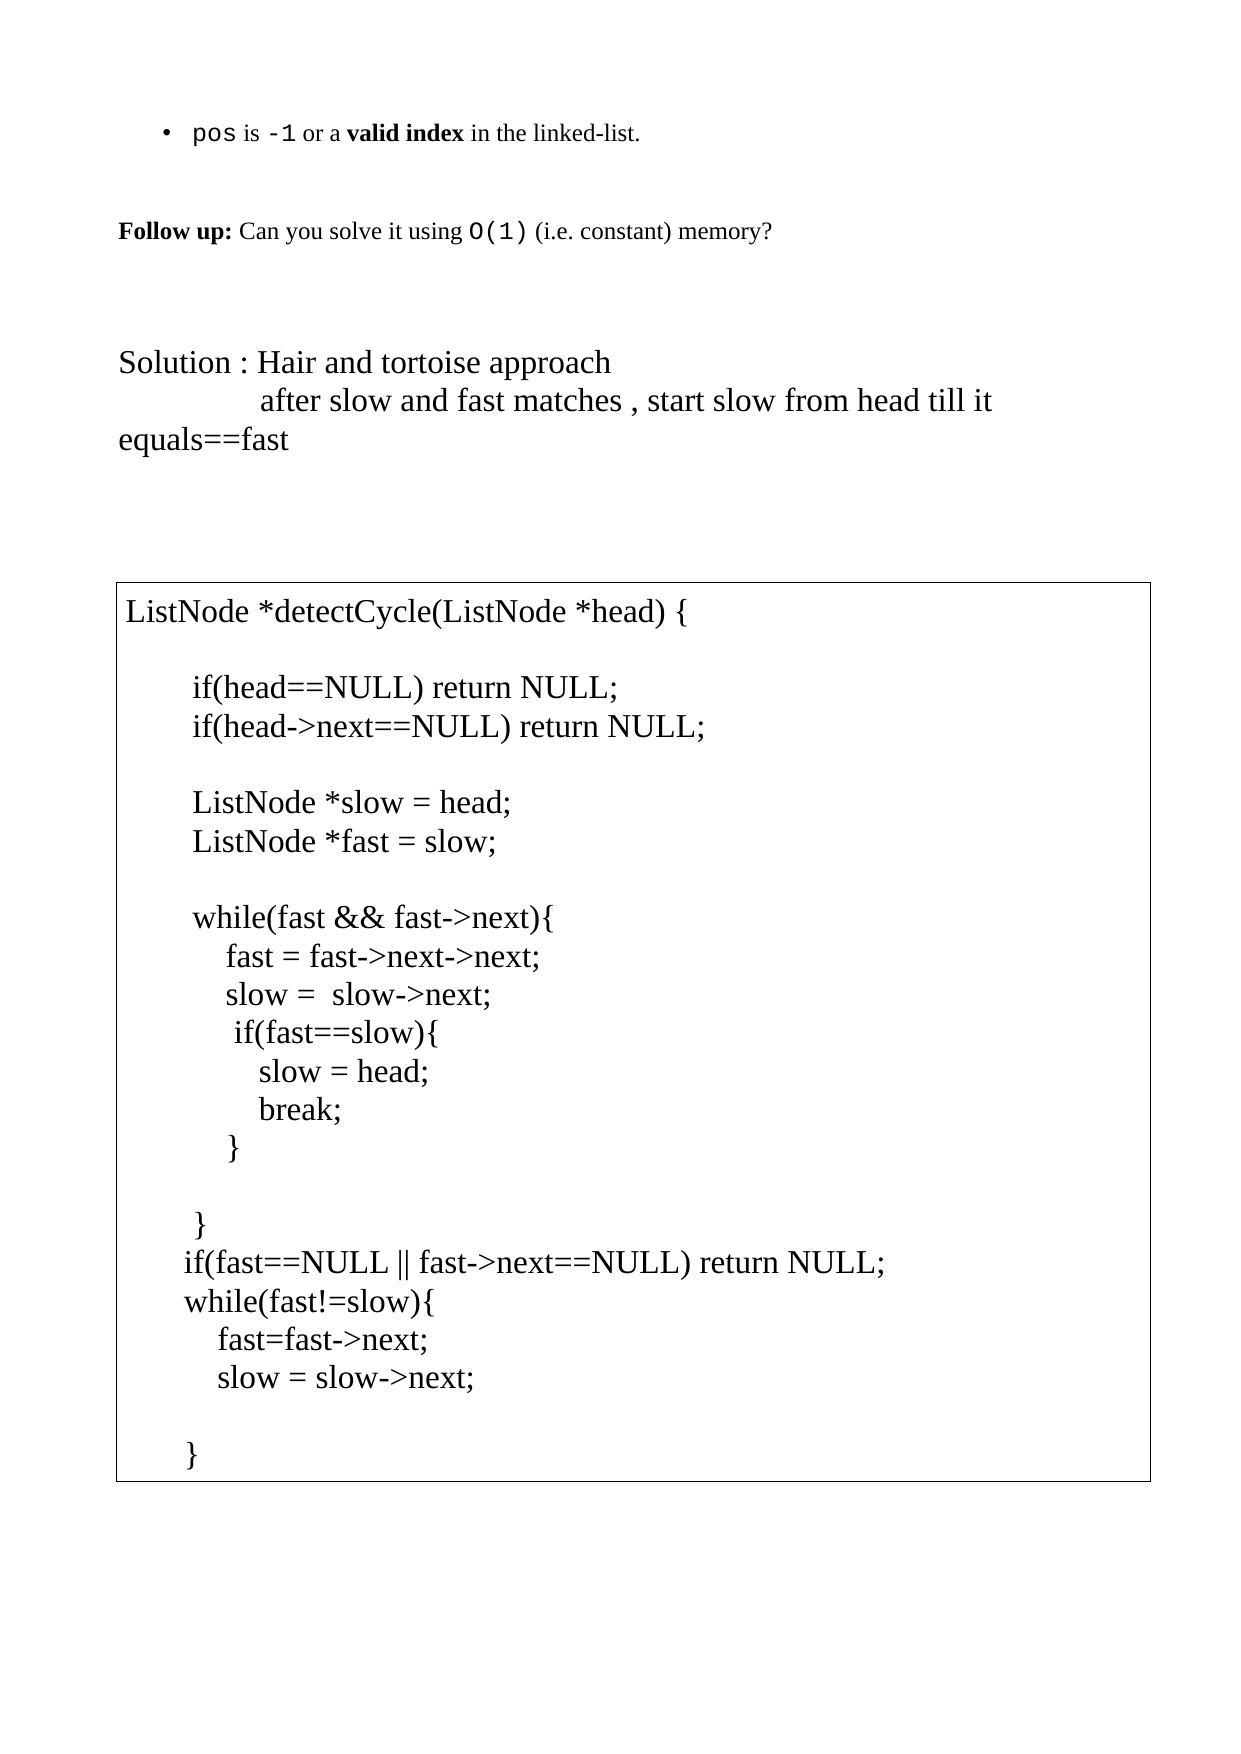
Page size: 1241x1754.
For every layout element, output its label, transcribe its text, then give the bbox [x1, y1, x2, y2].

text } [125, 1434, 1141, 1473]
text Solution : Hair and tortoise approach [118, 342, 1122, 381]
text if(head->next==NULL) return NULL; [125, 706, 1141, 744]
text while(fast && fast->next){ [125, 898, 1141, 936]
text break; [125, 1089, 1141, 1128]
text fast = fast->next->next; [125, 936, 1141, 974]
text if(fast==NULL || fast->next==NULL) return NULL; [125, 1243, 1141, 1281]
text slow = slow->next; [125, 1358, 1141, 1396]
text if(head==NULL) return NULL; [125, 668, 1141, 706]
text fast=fast->next; [125, 1319, 1141, 1358]
text ListNode *detectCycle(ListNode *head) { [125, 591, 1141, 629]
text } [125, 1204, 1141, 1243]
text if(fast==slow){ [125, 1013, 1141, 1051]
text Follow up: Can you solve it using O(1) (i.e. constant) memory? [118, 216, 1122, 247]
text ListNode *fast = slow; [125, 821, 1141, 859]
text while(fast!=slow){ [125, 1281, 1141, 1319]
text ListNode *slow = head; [125, 783, 1141, 821]
text } [125, 1128, 1141, 1166]
text after slow and fast matches , start slow from head till it equals==fast [118, 381, 1122, 457]
text slow = slow->next; [125, 974, 1141, 1013]
list pos is -1 or a valid index in the linked-list. [162, 118, 1122, 149]
text slow = head; [125, 1051, 1141, 1089]
